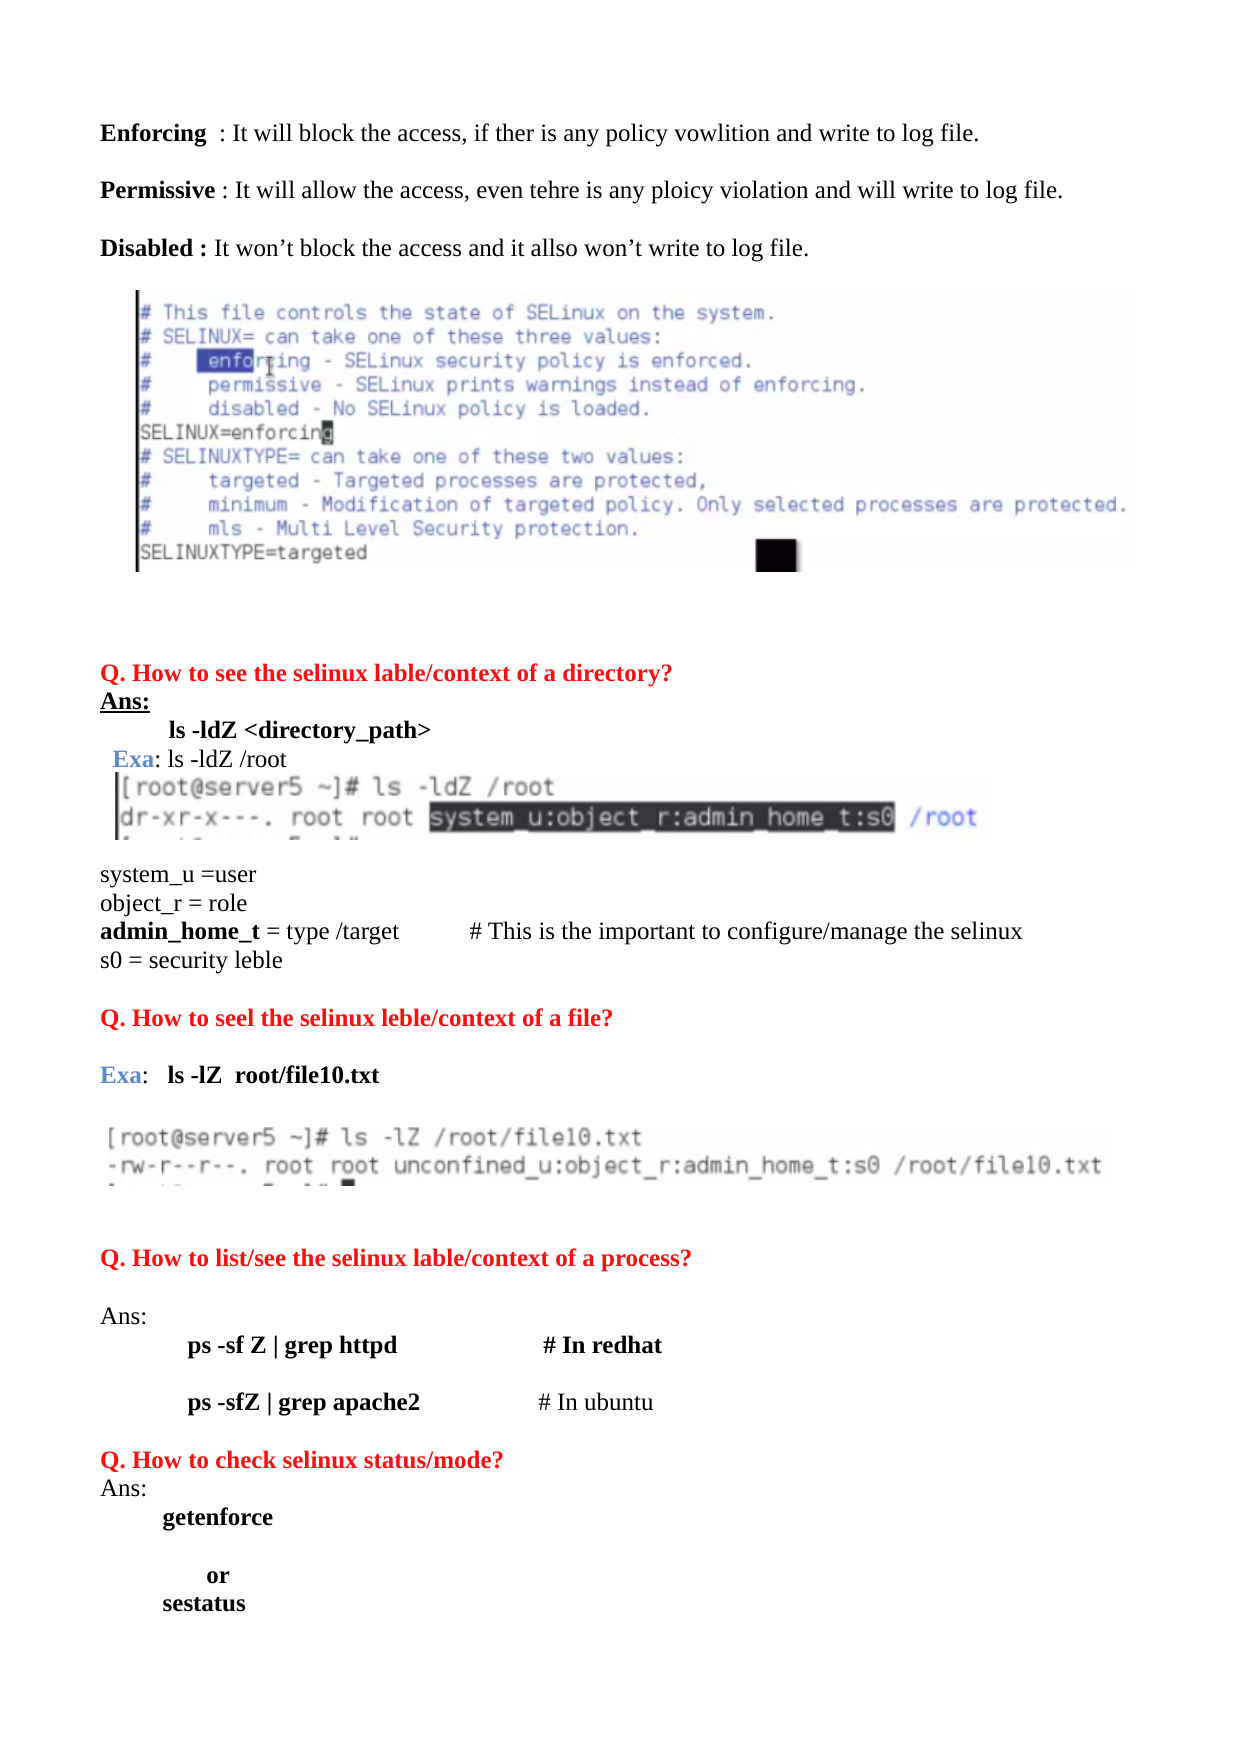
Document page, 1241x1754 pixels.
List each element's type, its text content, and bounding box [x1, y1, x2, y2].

text ps -sfZ | grep apache2 # In ubuntu [100, 1387, 1175, 1416]
text ps -sf Z | grep httpd # In redhat [100, 1330, 1175, 1358]
text Q. How to seel the selinux leble/context of a file? [100, 1003, 1175, 1031]
picture [108, 1127, 1113, 1186]
text admin_home_t = type /target # This is the important to configure/manage the selinux [100, 916, 1175, 945]
text s0 = security leble [100, 945, 1175, 974]
text object_r = role [100, 888, 1175, 916]
picture [115, 772, 999, 840]
text Q. How to check selinux status/mode? [100, 1445, 1175, 1473]
text Disabled : It won’t block the access and it allso won’t write to log file. [100, 233, 1175, 262]
text Ans: [100, 1473, 1175, 1502]
text Exa: ls -lZ root/file10.txt [100, 1060, 1175, 1089]
text sestatus [100, 1588, 1175, 1617]
text getenforce [100, 1502, 1175, 1531]
text Permissive : It will allow the access, even tehre is any ploicy violation and will write to log file. [100, 176, 1175, 204]
text Ans: [100, 686, 1175, 715]
picture [135, 290, 1140, 572]
text Ans: [100, 1301, 1175, 1330]
text Exa: ls -ldZ /root [100, 744, 1175, 773]
text ls -ldZ <directory_path> [100, 715, 1175, 744]
text Q. How to list/see the selinux lable/context of a process? [100, 1243, 1175, 1272]
text system_u =user [100, 859, 1175, 888]
text or [100, 1560, 1175, 1588]
text Q. How to see the selinux lable/context of a directory? [100, 658, 1175, 686]
text Enforcing : It will block the access, if ther is any policy vowlition and write to log file. [100, 118, 1175, 147]
